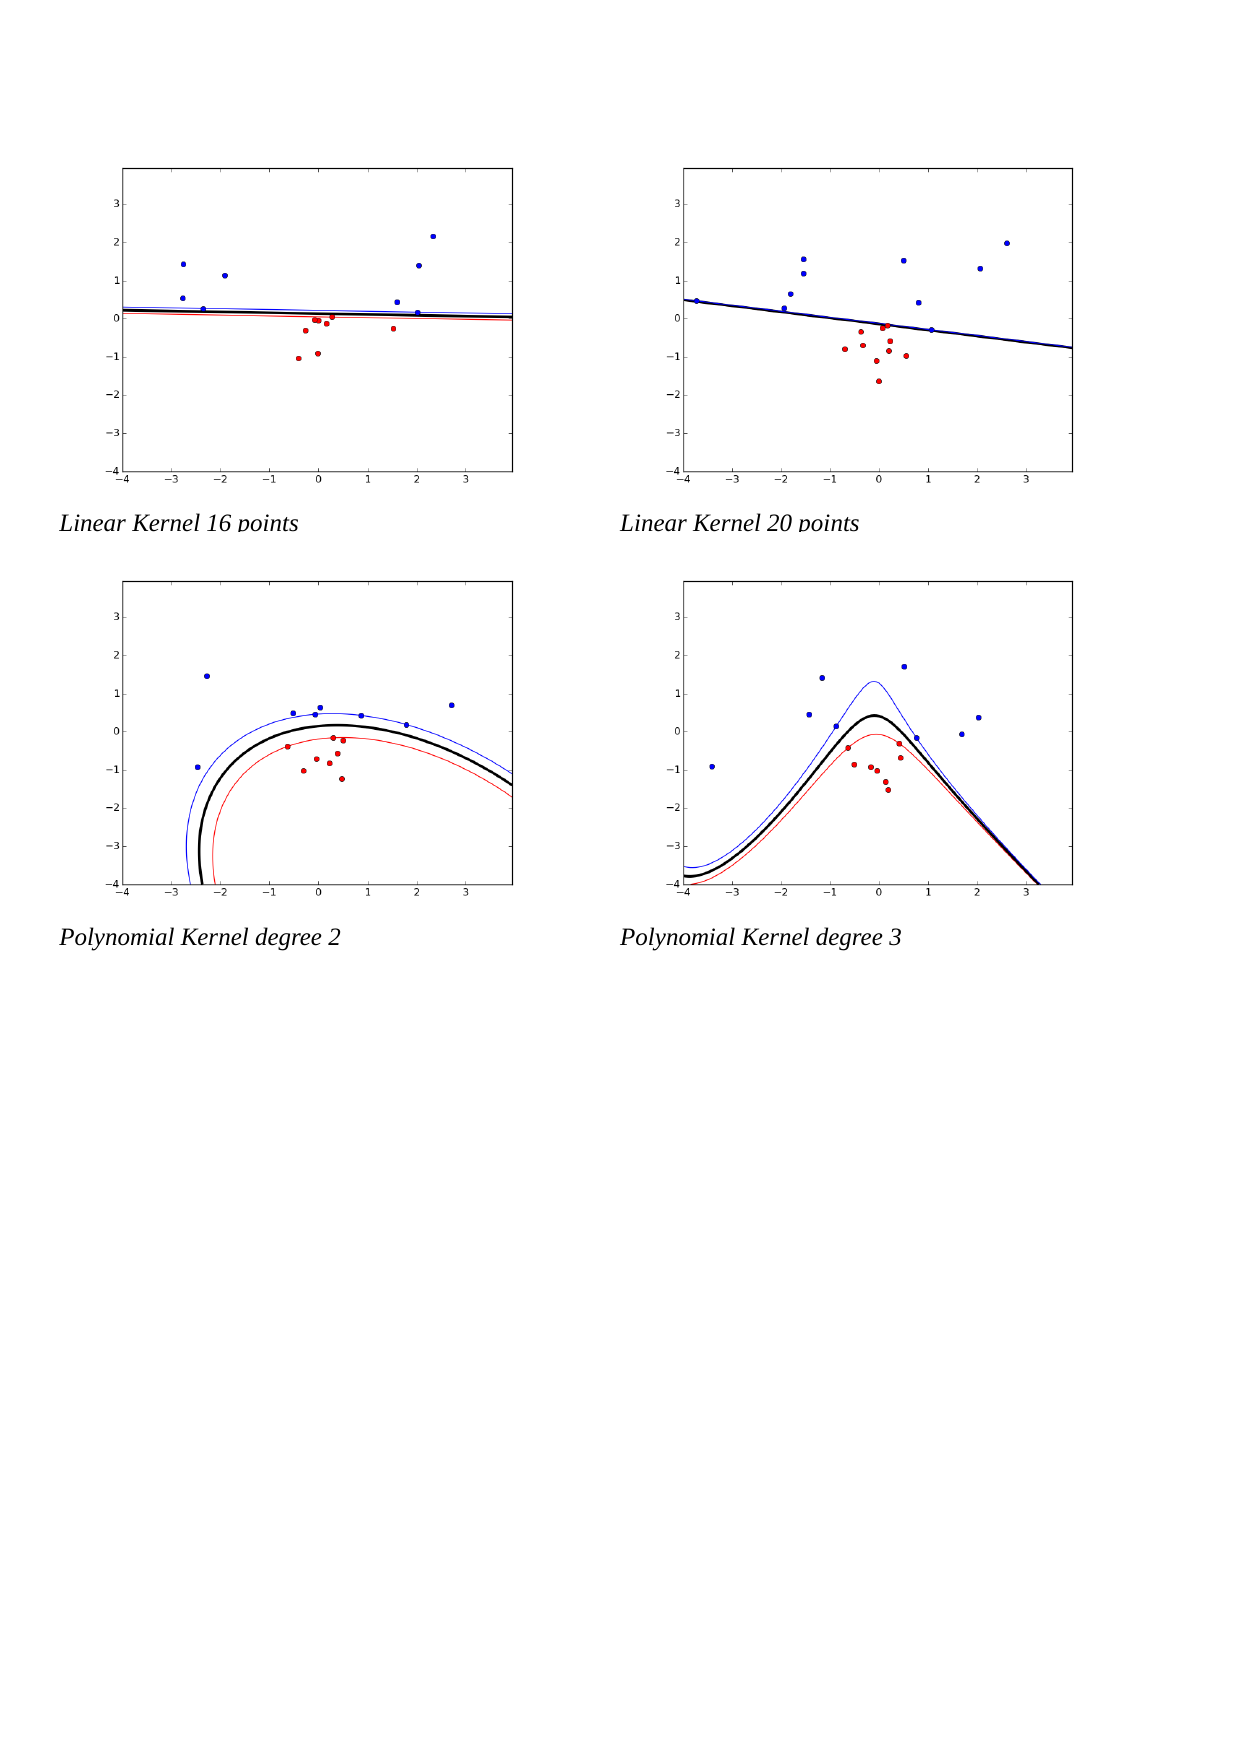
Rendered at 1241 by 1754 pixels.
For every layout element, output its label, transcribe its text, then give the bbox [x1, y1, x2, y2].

text Polynomial Kernel degree 2 [59, 922, 561, 951]
text Linear Kernel 20 points [620, 509, 1122, 532]
picture [620, 130, 1122, 509]
picture [620, 544, 1122, 922]
picture [59, 544, 562, 922]
text Polynomial Kernel degree 3 [620, 922, 1122, 951]
text Linear Kernel 16 points [59, 509, 561, 532]
picture [59, 130, 562, 509]
